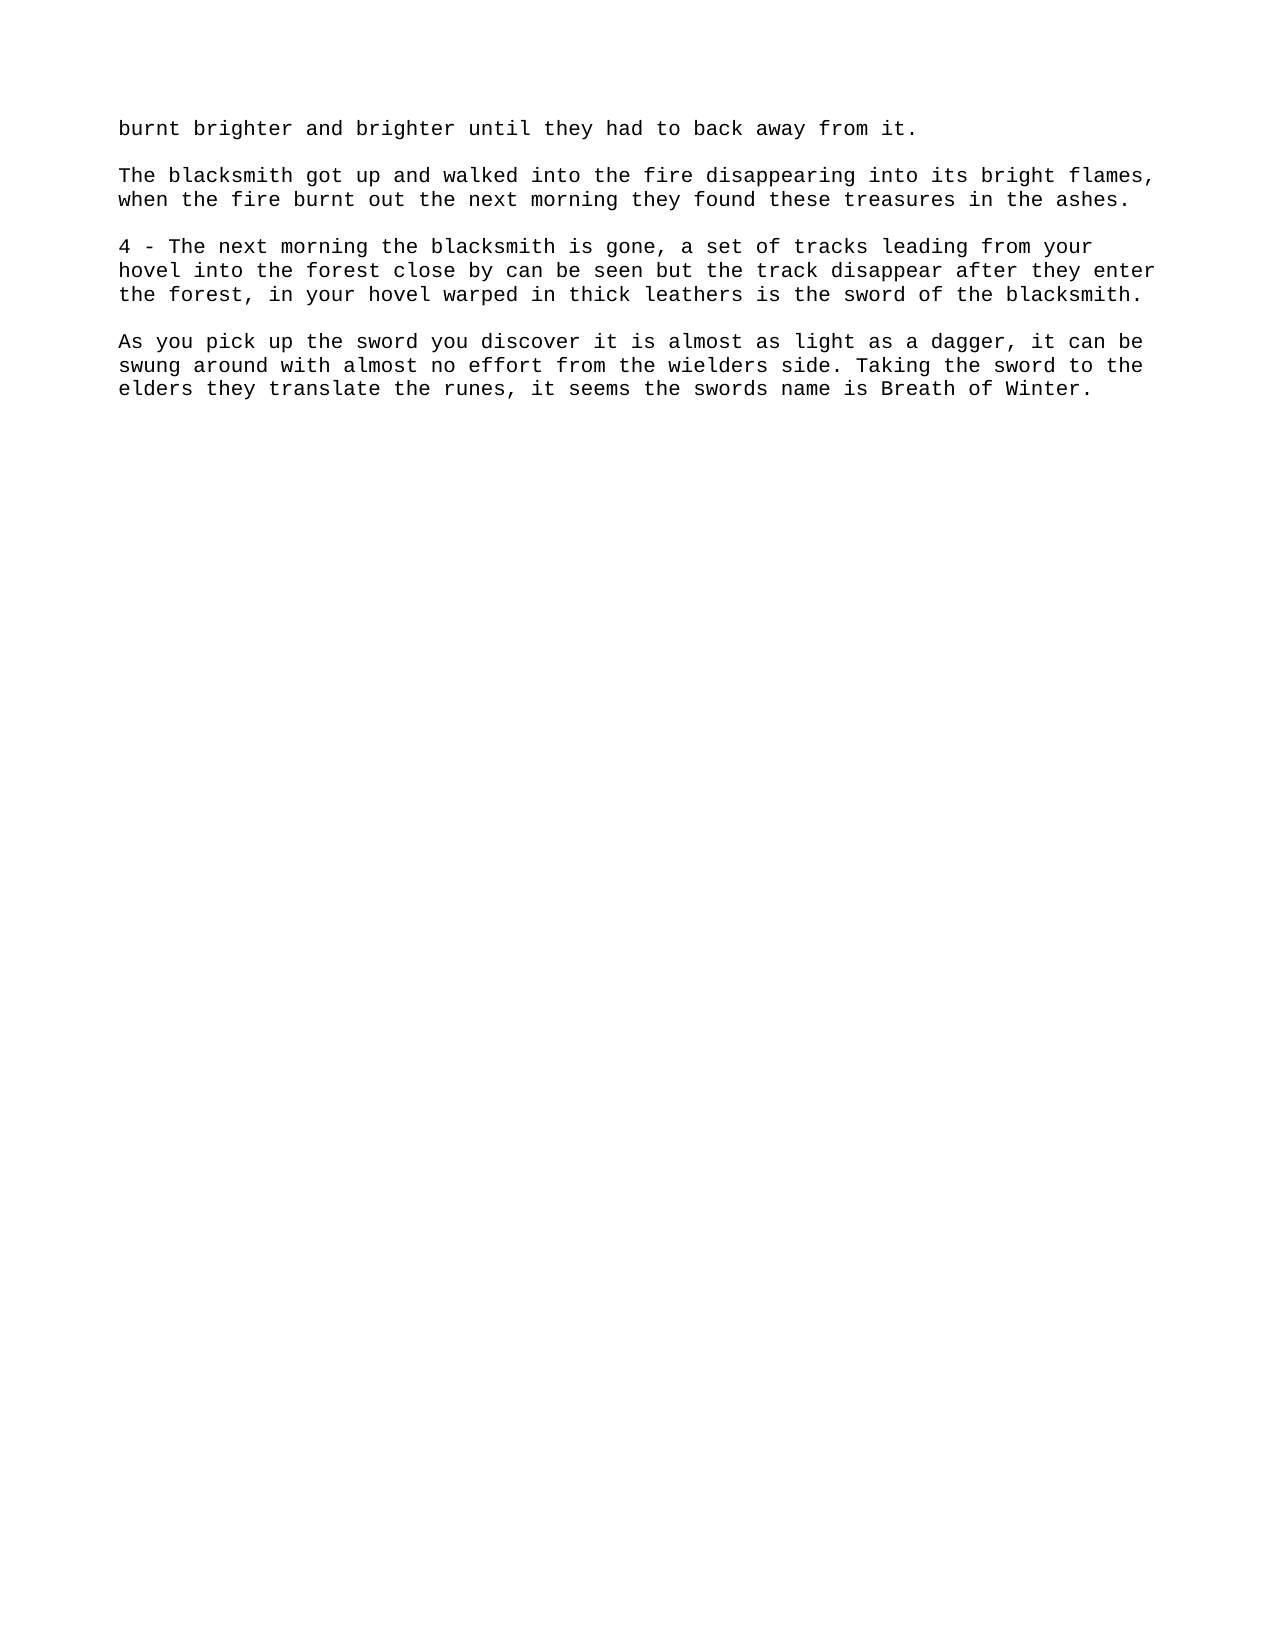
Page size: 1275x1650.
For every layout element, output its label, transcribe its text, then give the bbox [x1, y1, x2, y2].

text As you pick up the sword you discover it is almost as light as a dagger, it can be swung around with almost no effort from the wielders side. Taking the sword to the elders they translate the runes, it seems the swords name is Breath of Winter. [118, 331, 1157, 402]
text burnt brighter and brighter until they had to back away from it. [118, 118, 1157, 142]
text 4 - The next morning the blacksmith is gone, a set of tracks leading from your hovel into the forest close by can be seen but the track disappear after they enter the forest, in your hovel warped in thick leathers is the sword of the blacksmith. [118, 236, 1157, 307]
text The blacksmith got up and walked into the fire disappearing into its bright flames, when the fire burnt out the next morning they found these treasures in the ashes. [118, 165, 1157, 213]
